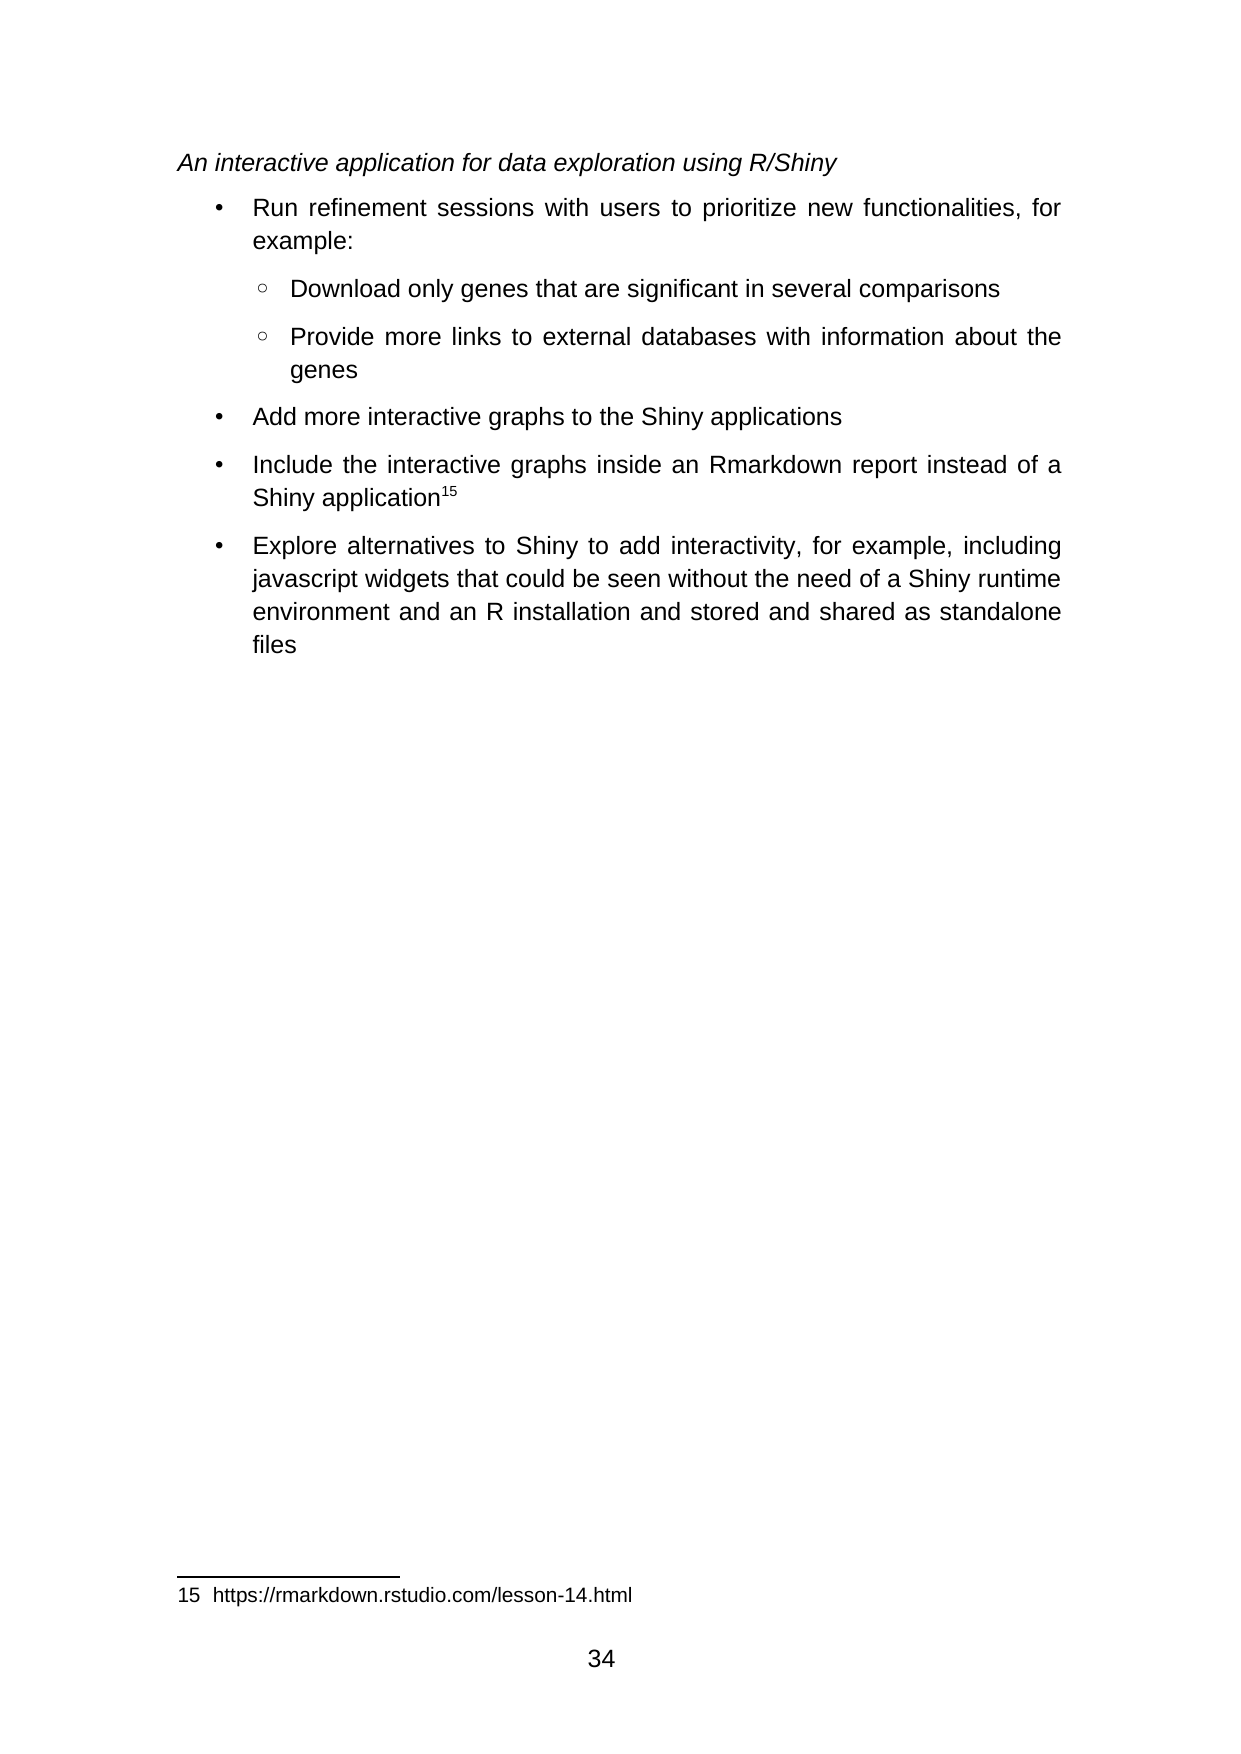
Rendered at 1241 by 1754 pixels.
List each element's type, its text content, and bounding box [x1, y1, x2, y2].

list Provide more links to external databases with information about the genes [252, 322, 1063, 383]
subtitle An interactive application for data exploration using R/Shiny [177, 148, 1063, 176]
list Add more interactive graphs to the Shiny applications [215, 402, 1063, 431]
list Include the interactive graphs inside an Rmarkdown report instead of a Shiny application [215, 450, 1063, 512]
list Explore alternatives to Shiny to add interactivity, for example, including javascript widgets that could be seen without the need of a Shiny runtime environment and an R installation and stored and shared as standalone files [215, 531, 1063, 659]
list Run refinement sessions with users to prioritize new functionalities, for example: [215, 193, 1063, 255]
list Download only genes that are significant in several comparisons [252, 274, 1063, 303]
list https://rmarkdown.rstudio.com/lesson-14.html [177, 1583, 1063, 1607]
